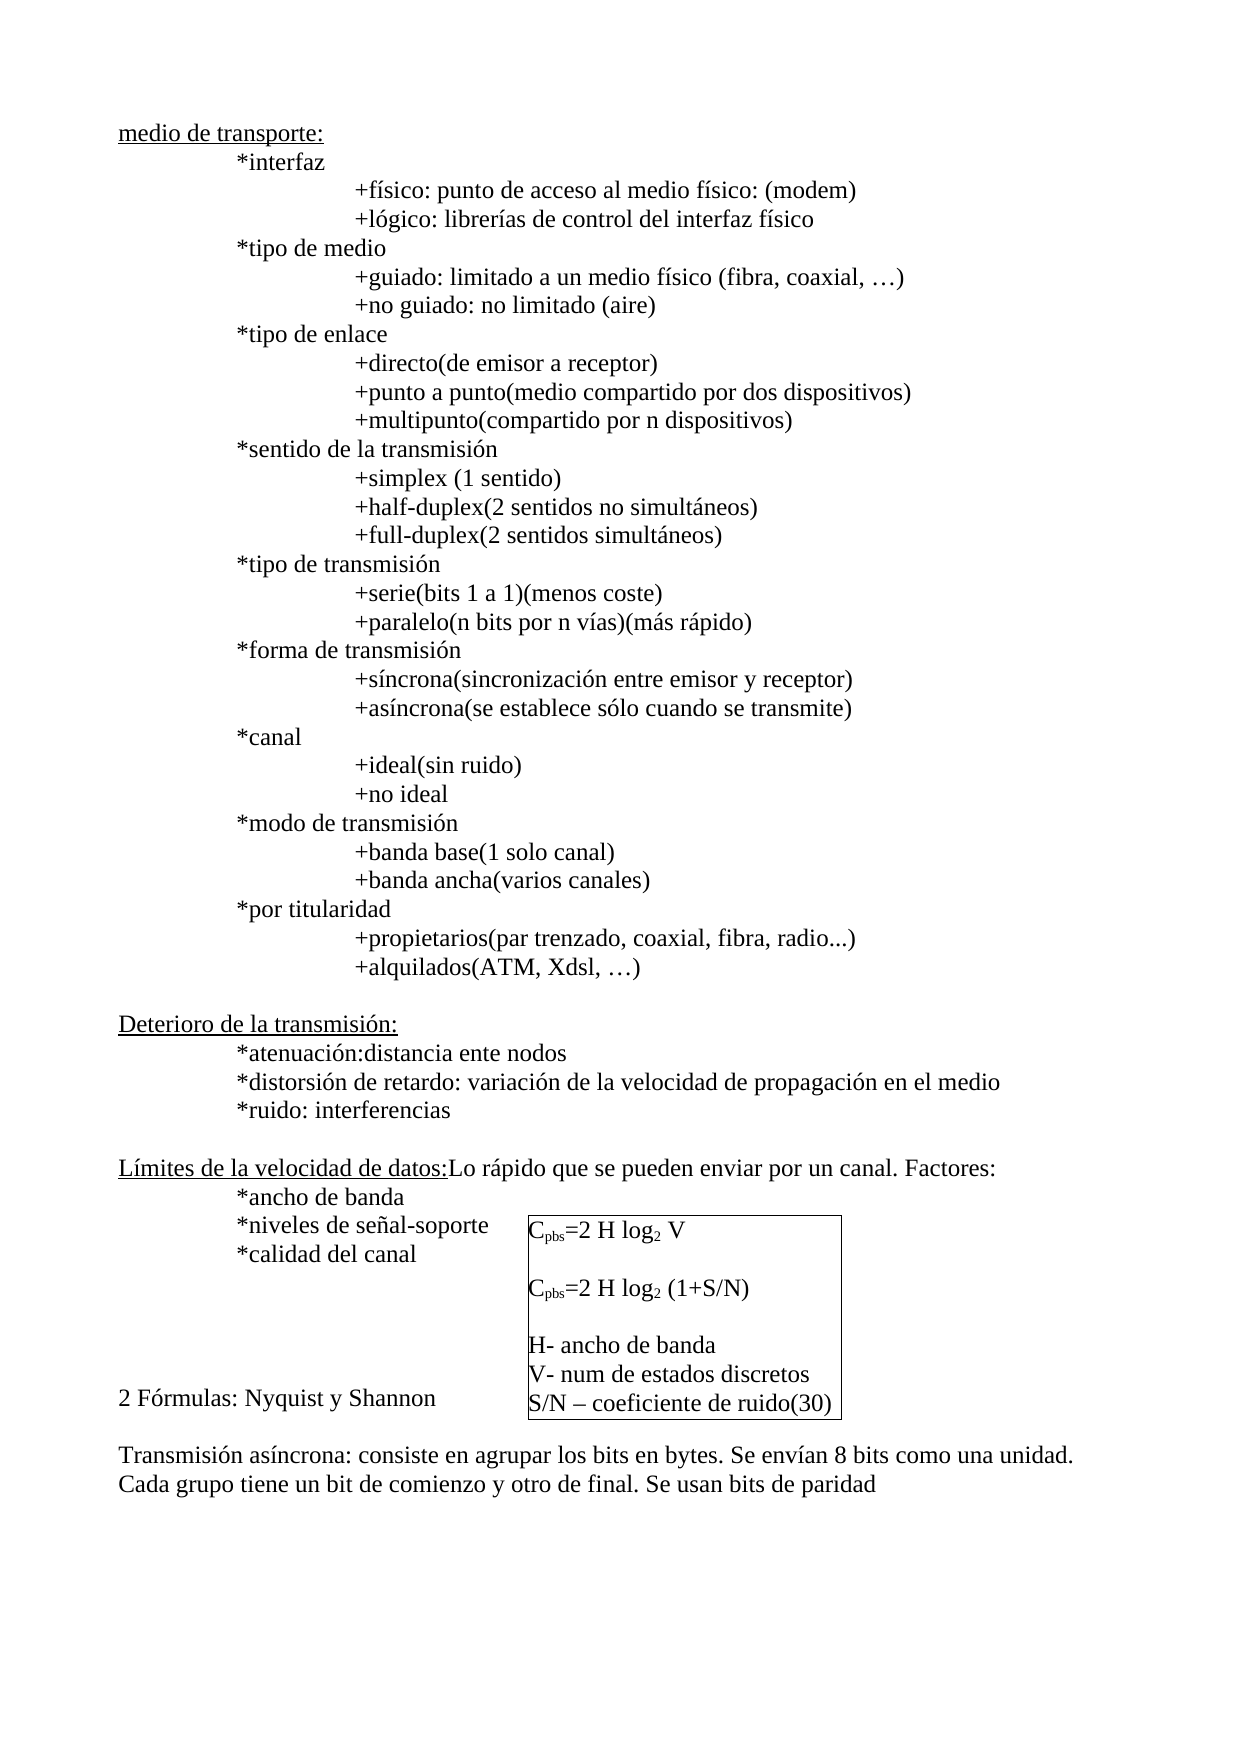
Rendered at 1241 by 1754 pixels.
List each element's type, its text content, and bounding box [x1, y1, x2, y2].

text +banda ancha(varios canales) [118, 866, 1122, 894]
text +lógico: librerías de control del interfaz físico [118, 204, 1122, 233]
text 2 Fórmulas: Nyquist y Shannon [842, 1383, 1122, 1412]
text *atenuación:distancia ente nodos [118, 1038, 1122, 1067]
text *tipo de medio [118, 233, 1122, 262]
text *ancho de banda [118, 1182, 1122, 1211]
text +punto a punto(medio compartido por dos dispositivos) [118, 377, 1122, 406]
text +serie(bits 1 a 1)(menos coste) [118, 578, 1122, 607]
text Transmisión asíncrona: consiste en agrupar los bits en bytes. Se envían 8 bits como una unidad. Cada grupo tiene un bit de comienzo y otro de final. Se usan bits de paridad [118, 1441, 1122, 1498]
text +síncrona(sincronización entre emisor y receptor) [118, 664, 1122, 693]
text *sentido de la transmisión [118, 434, 1122, 463]
text +no guiado: no limitado (aire) [118, 291, 1122, 319]
text +simplex (1 sentido) [118, 463, 1122, 492]
text +ideal(sin ruido) [118, 751, 1122, 779]
text *interfaz [118, 147, 1122, 176]
text *tipo de transmisión [118, 549, 1122, 578]
text *modo de transmisión [118, 808, 1122, 837]
text Deterioro de la transmisión: [118, 1009, 1122, 1038]
text +no ideal [118, 779, 1122, 808]
text +paralelo(n bits por n vías)(más rápido) [118, 607, 1122, 636]
text medio de transporte: [118, 118, 1122, 147]
text Límites de la velocidad de datos:Lo rápido que se pueden enviar por un canal. Factores: [118, 1153, 1122, 1182]
text +half-duplex(2 sentidos no simultáneos) [118, 492, 1122, 521]
text *tipo de enlace [118, 319, 1122, 348]
text +guiado: limitado a un medio físico (fibra, coaxial, …) [118, 262, 1122, 291]
text *forma de transmisión [118, 636, 1122, 664]
text *por titularidad [118, 894, 1122, 923]
text +full-duplex(2 sentidos simultáneos) [118, 521, 1122, 549]
text +alquilados(ATM, Xdsl, …) [118, 952, 1122, 981]
text [529, 1239, 841, 1268]
text 2 Fórmulas: Nyquist y Shannon [118, 1383, 528, 1412]
text *canal [118, 722, 1122, 751]
text +directo(de emisor a receptor) [118, 348, 1122, 377]
text *ruido: interferencias [118, 1096, 1122, 1124]
text *distorsión de retardo: variación de la velocidad de propagación en el medio [118, 1067, 1122, 1096]
text +asíncrona(se establece sólo cuando se transmite) [118, 693, 1122, 722]
text [842, 1239, 1122, 1268]
text +multipunto(compartido por n dispositivos) [118, 406, 1122, 434]
text +banda base(1 solo canal) [118, 837, 1122, 866]
text +físico: punto de acceso al medio físico: (modem) [118, 176, 1122, 204]
text 2 Fórmulas: Nyquist y Shannon [529, 1383, 841, 1412]
text *calidad del canal [118, 1239, 528, 1268]
text +propietarios(par trenzado, coaxial, fibra, radio...) [118, 923, 1122, 952]
text *niveles de señal-soporte [118, 1211, 1122, 1239]
